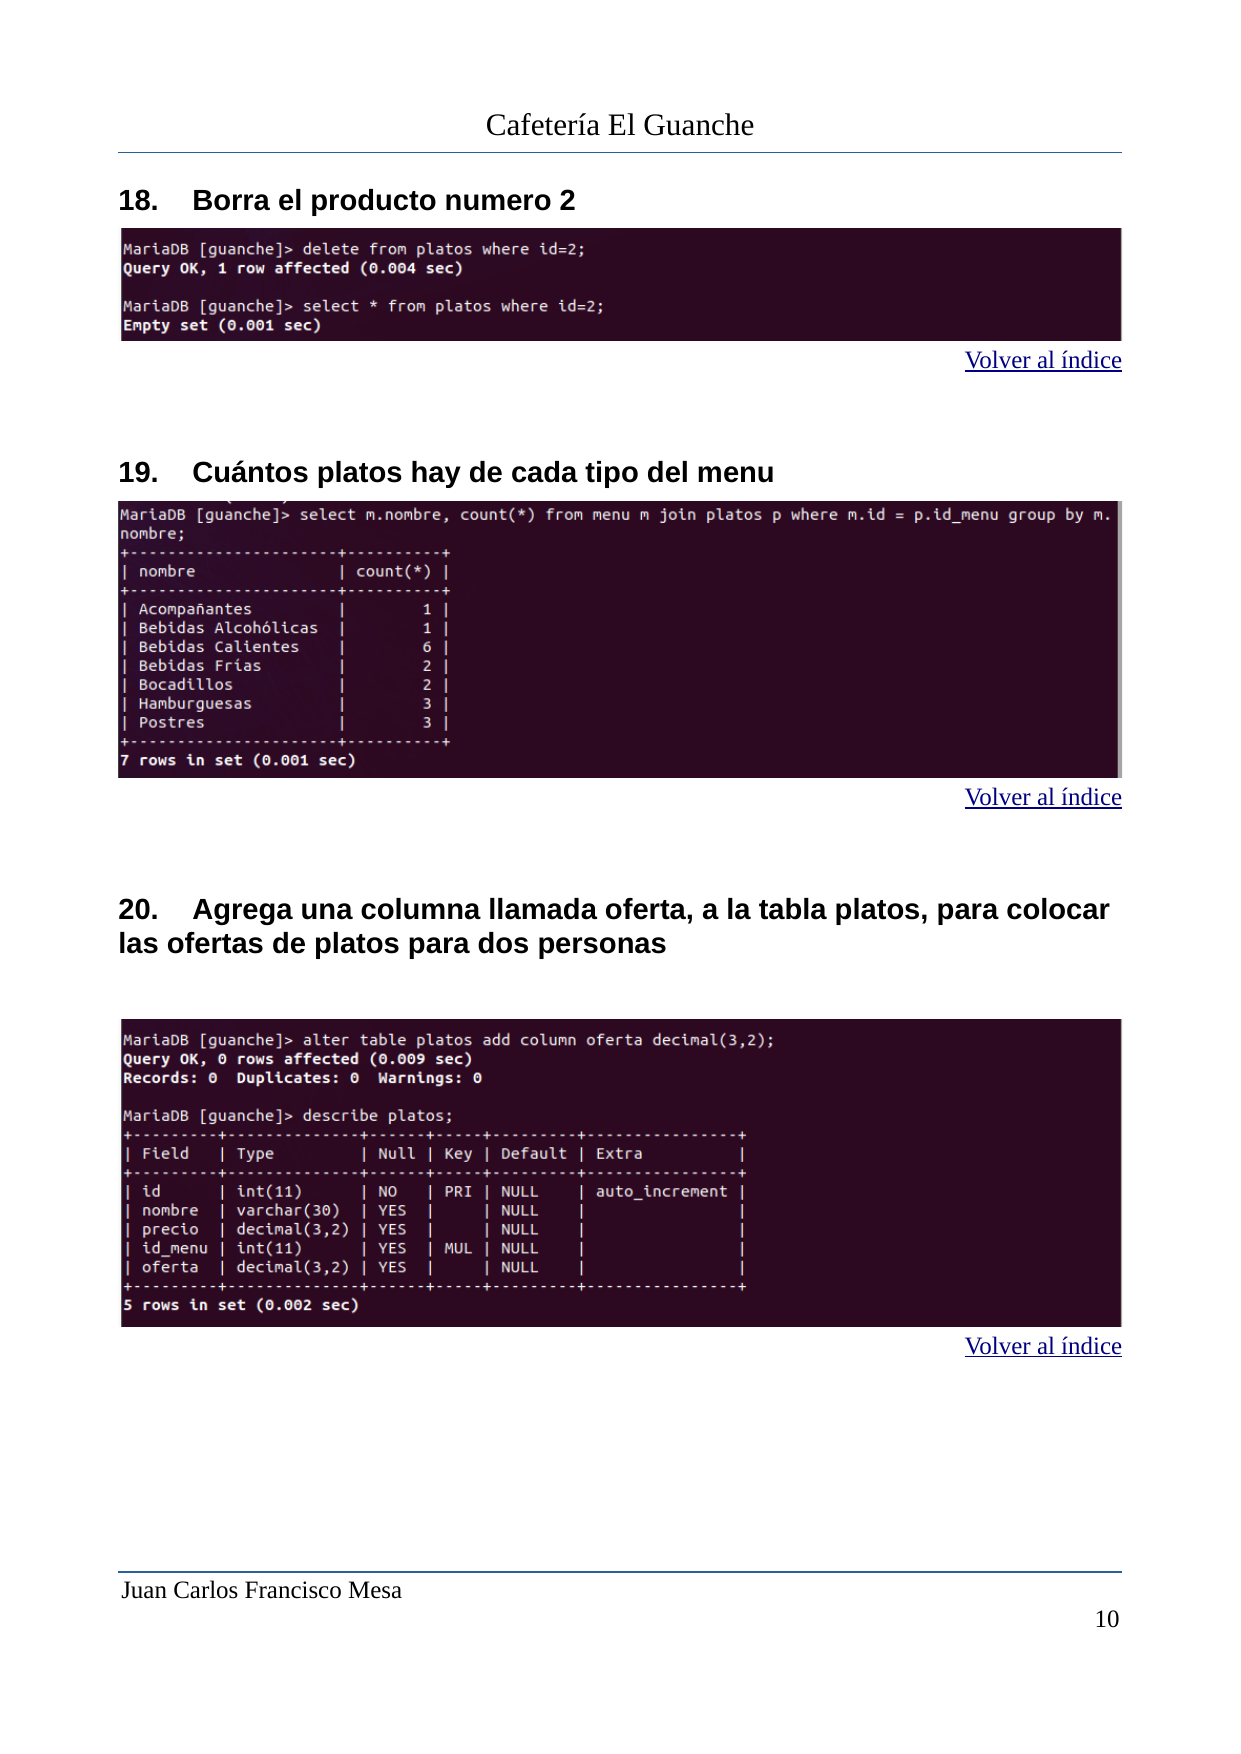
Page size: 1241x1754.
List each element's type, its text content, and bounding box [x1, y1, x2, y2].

subtitle Agrega una columna llamada oferta, a la tabla platos, para colocar las ofertas de platos para dos personas [118, 892, 1122, 959]
picture [118, 228, 1123, 341]
text Volver al índice [118, 778, 1122, 811]
text Volver al índice [118, 341, 1122, 374]
subtitle Cuántos platos hay de cada tipo del menu [118, 455, 1122, 489]
text Volver al índice [118, 1327, 1122, 1359]
subtitle Borra el producto numero 2 [118, 183, 1122, 216]
picture [118, 501, 1123, 778]
picture [118, 1019, 1123, 1327]
